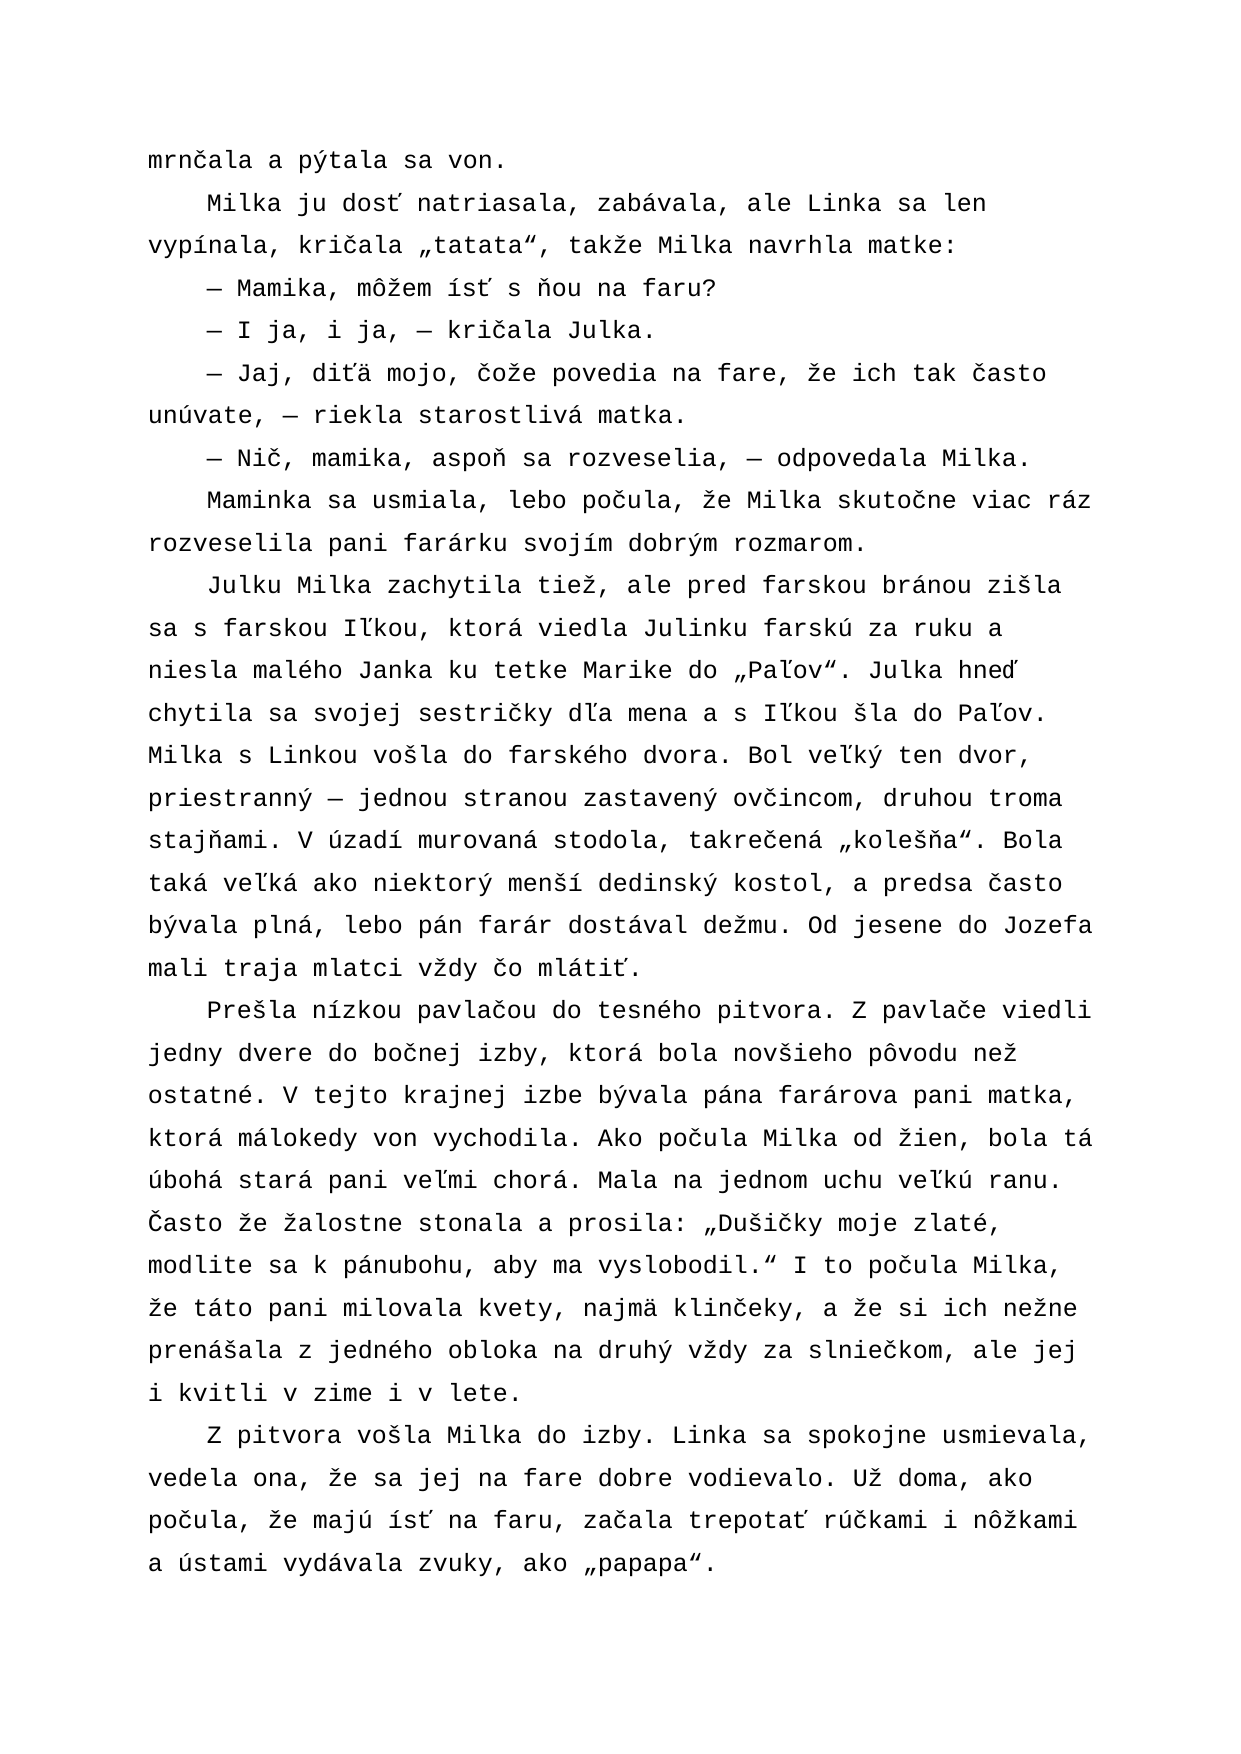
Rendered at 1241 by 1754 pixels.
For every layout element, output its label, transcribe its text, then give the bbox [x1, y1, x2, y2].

text Milka ju dosť natriasala, zabávala, ale Linka sa len vypínala, kričala „tatata“, takže Milka navrhla matke: [148, 190, 1093, 261]
text — I ja, i ja, — kričala Julka. [148, 318, 1093, 346]
text — Jaj, diťä mojo, čože povedia na fare, že ich tak často unúvate, — riekla starostlivá matka. [148, 360, 1093, 431]
text Maminka sa usmiala, lebo počula, že Milka skutočne viac ráz rozveselila pani farárku svojím dobrým rozmarom. [148, 488, 1093, 558]
text mrnčala a pýtala sa von. [148, 148, 1093, 176]
text — Mamika, môžem ísť s ňou na faru? [148, 275, 1093, 303]
text — Nič, mamika, aspoň sa rozveselia, — odpovedala Milka. [148, 445, 1093, 473]
text Julku Milka zachytila tiež, ale pred farskou bránou zišla sa s farskou Iľkou, ktorá viedla Julinku farskú za ruku a niesla malého Janka ku tetke Marike do „Paľov“. Julka hneď chytila sa svojej sestričky dľa mena a s Iľkou šla do Paľov. Milka s Linkou vošla do farského dvora. Bol veľký ten dvor, priestranný — jednou stranou zastavený ovčincom, druhou troma stajňami. V úzadí murovaná stodola, takrečená „kolešňa“. Bola taká veľká ako niektorý menší dedinský kostol, a predsa často bývala plná, lebo pán farár dostával dežmu. Od jesene do Jozefa mali traja mlatci vždy čo mlátiť. [148, 573, 1093, 983]
text Z pitvora vošla Milka do izby. Linka sa spokojne usmievala, vedela ona, že sa jej na fare dobre vodievalo. Už doma, ako počula, že majú ísť na faru, začala trepotať rúčkami i nôžkami a ústami vydávala zvuky, ako „papapa“. [148, 1423, 1093, 1578]
text Prešla nízkou pavlačou do tesného pitvora. Z pavlače viedli jedny dvere do bočnej izby, ktorá bola novšieho pôvodu než ostatné. V tejto krajnej izbe bývala pána farárova pani matka, ktorá málokedy von vychodila. Ako počula Milka od žien, bola tá úbohá stará pani veľmi chorá. Mala na jednom uchu veľkú ranu. Často že žalostne stonala a prosila: „Dušičky moje zlaté, modlite sa k pánubohu, aby ma vyslobodil.“ I to počula Milka, že táto pani milovala kvety, najmä klinčeky, a že si ich nežne prenášala z jedného obloka na druhý vždy za slniečkom, ale jej i kvitli v zime i v lete. [148, 998, 1093, 1408]
